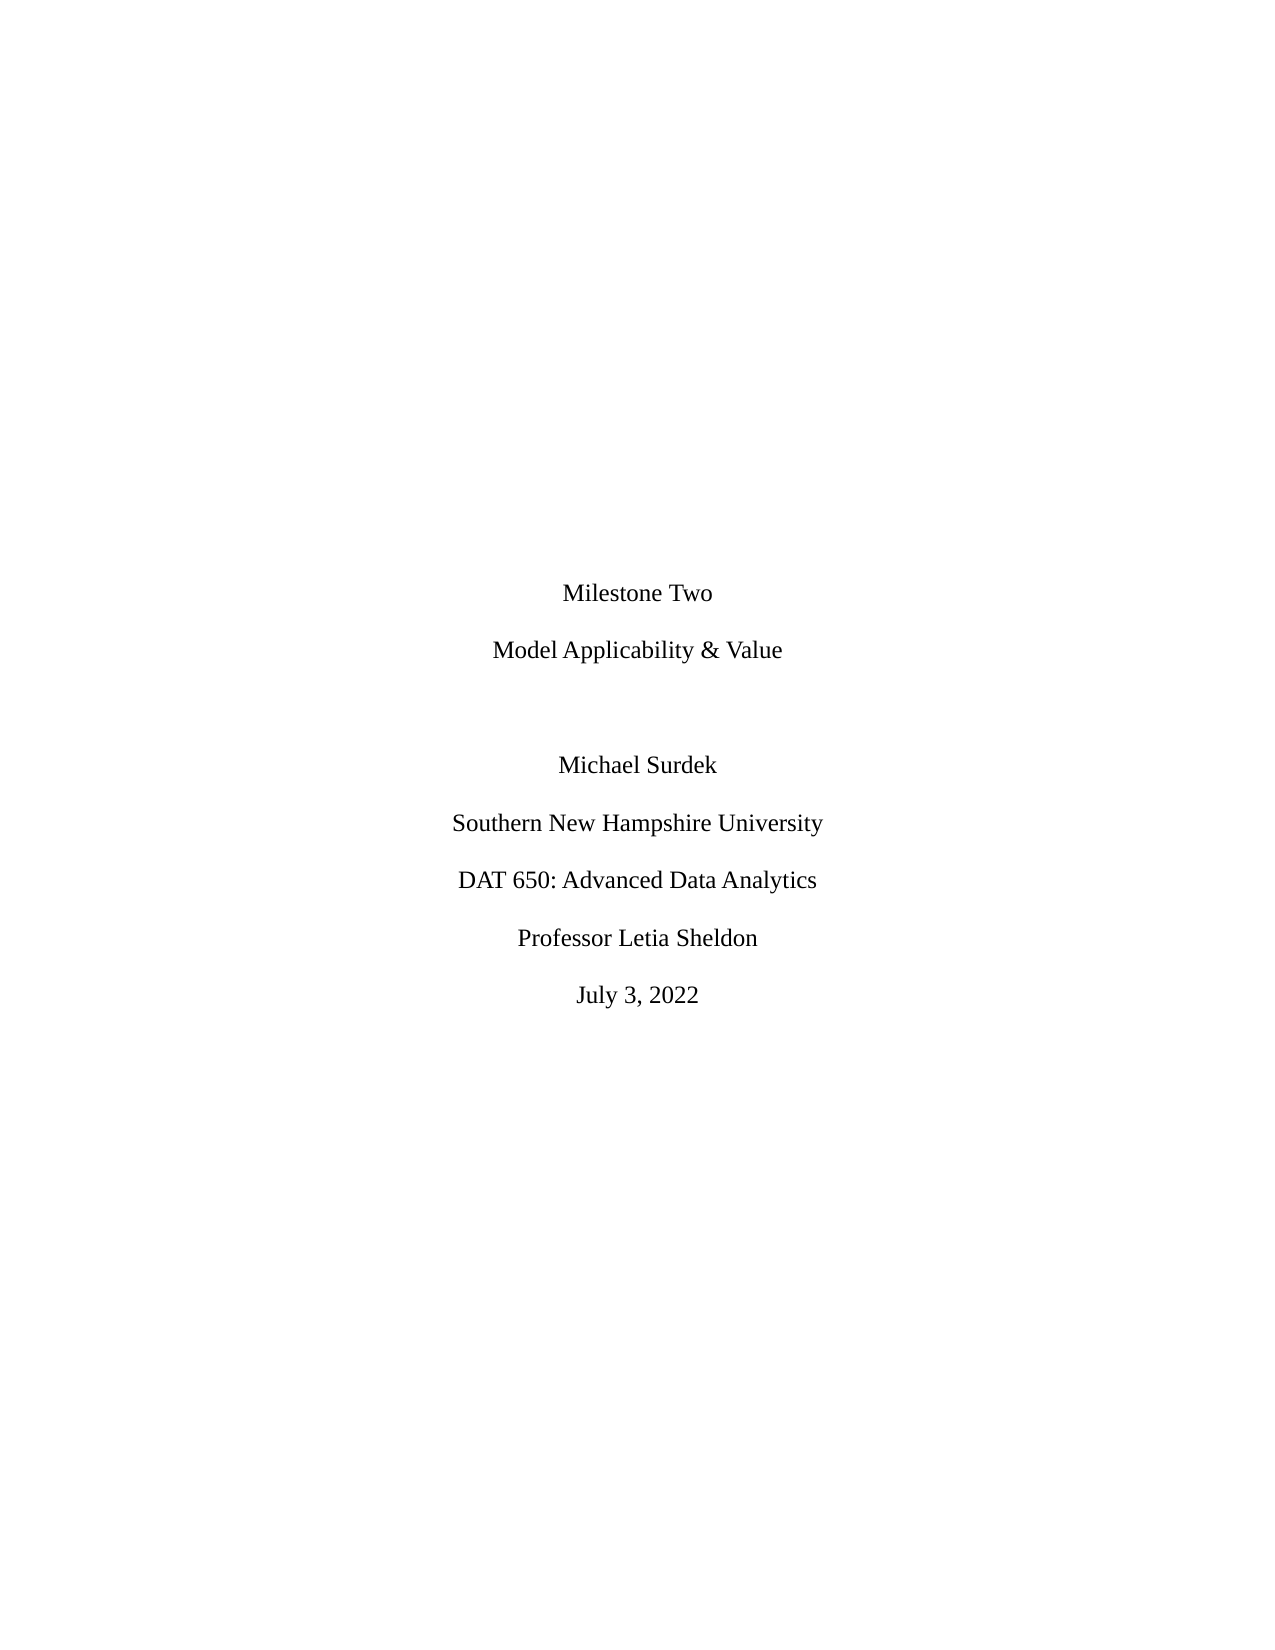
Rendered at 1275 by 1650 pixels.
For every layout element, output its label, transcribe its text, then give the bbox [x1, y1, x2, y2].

text Michael Surdek [118, 751, 1157, 779]
text Professor Letia Sheldon [118, 923, 1157, 952]
text July 3, 2022 [118, 981, 1157, 1009]
text DAT 650: Advanced Data Analytics [118, 866, 1157, 894]
text Southern New Hampshire University [118, 808, 1157, 837]
subtitle Milestone Two [118, 578, 1157, 607]
subtitle Model Applicability & Value [118, 636, 1157, 664]
